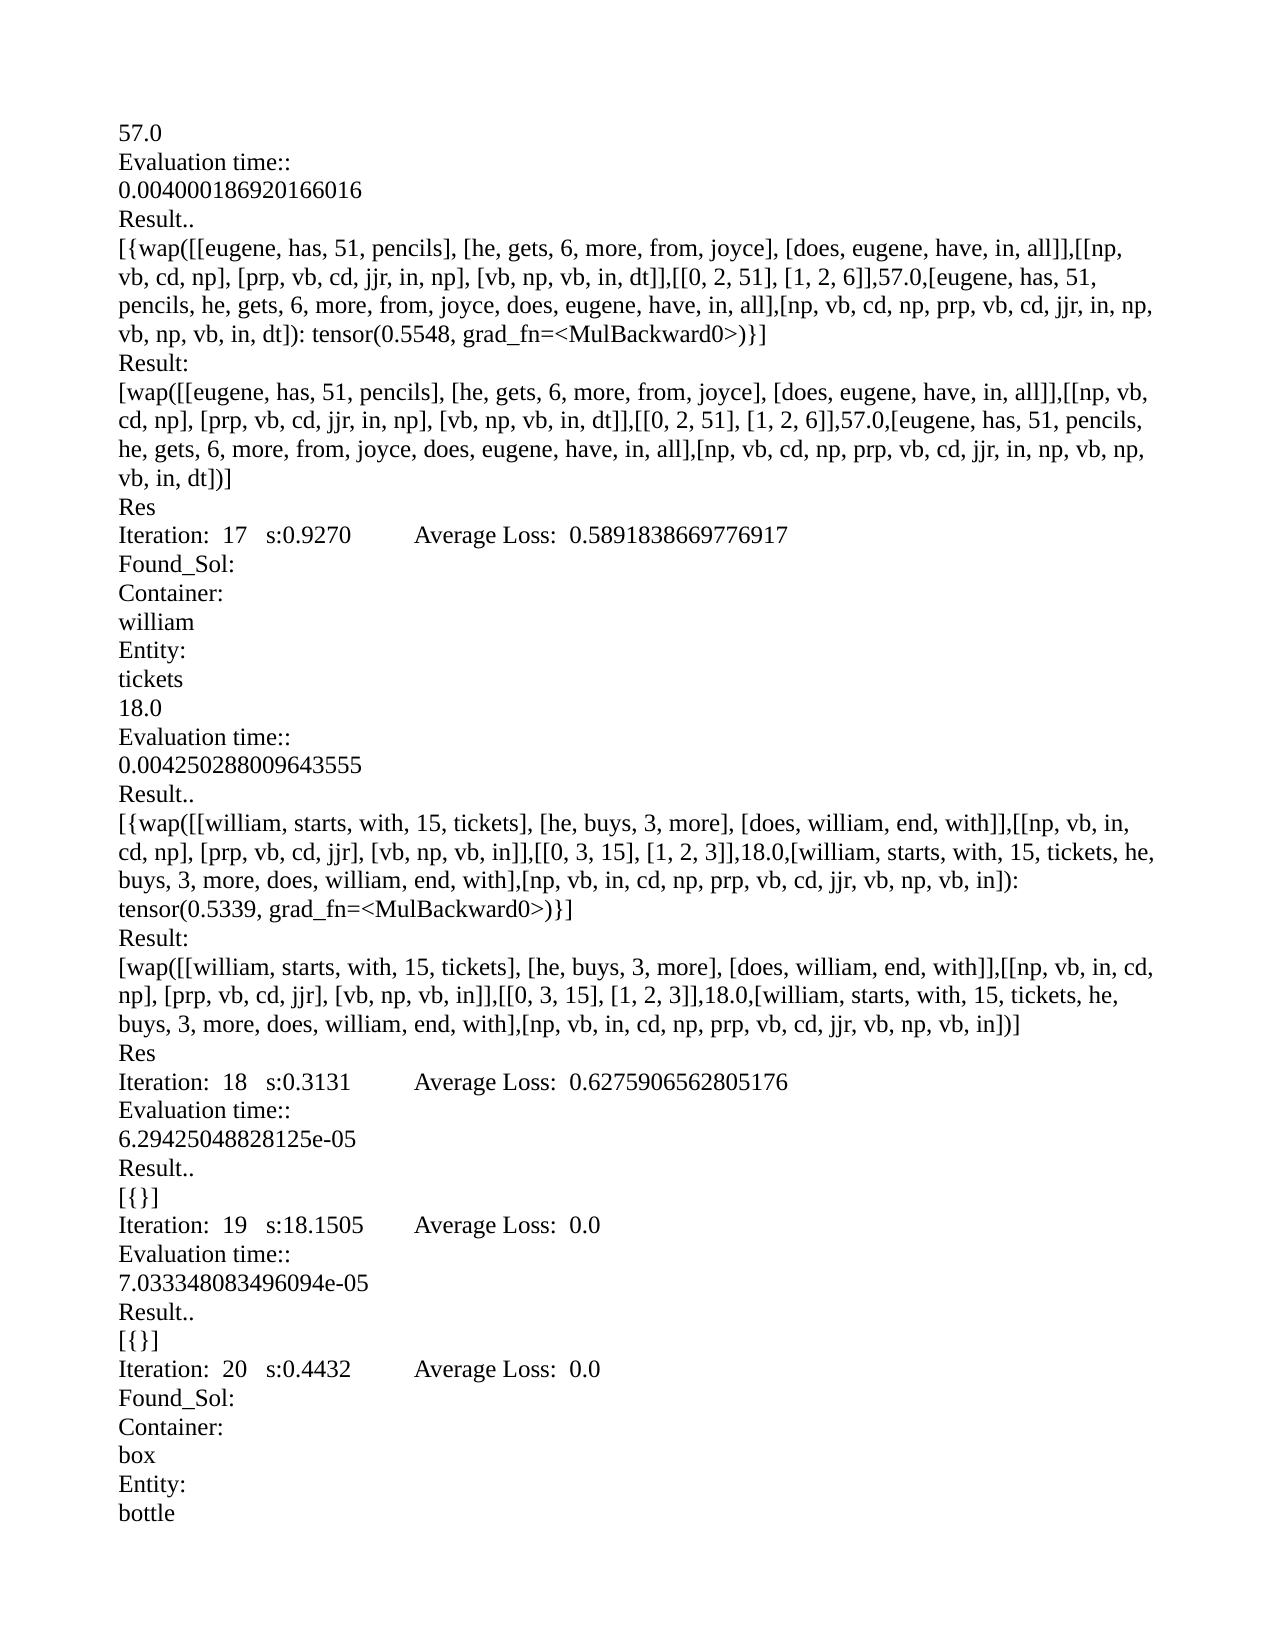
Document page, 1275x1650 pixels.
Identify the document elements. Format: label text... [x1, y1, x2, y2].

text [wap([[eugene, has, 51, pencils], [he, gets, 6, more, from, joyce], [does, eugene, have, in, all]],[[np, vb, cd, np], [prp, vb, cd, jjr, in, np], [vb, np, vb, in, dt]],[[0, 2, 51], [1, 2, 6]],57.0,[eugene, has, 51, pencils, he, gets, 6, more, from, joyce, does, eugene, have, in, all],[np, vb, cd, np, prp, vb, cd, jjr, in, np, vb, np, vb, in, dt])] [118, 377, 1157, 492]
text [wap([[william, starts, with, 15, tickets], [he, buys, 3, more], [does, william, end, with]],[[np, vb, in, cd, np], [prp, vb, cd, jjr], [vb, np, vb, in]],[[0, 3, 15], [1, 2, 3]],18.0,[william, starts, with, 15, tickets, he, buys, 3, more, does, william, end, with],[np, vb, in, cd, np, prp, vb, cd, jjr, vb, np, vb, in])] [118, 952, 1157, 1038]
text Result.. [118, 1297, 1157, 1326]
text Evaluation time:: [118, 147, 1157, 176]
text Iteration: 17 s:0.9270 Average Loss: 0.5891838669776917 [118, 521, 1157, 549]
text 0.004000186920166016 [118, 176, 1157, 204]
text 57.0 [118, 118, 1157, 147]
text Result.. [118, 779, 1157, 808]
text william [118, 607, 1157, 636]
text [{wap([[eugene, has, 51, pencils], [he, gets, 6, more, from, joyce], [does, eugene, have, in, all]],[[np, vb, cd, np], [prp, vb, cd, jjr, in, np], [vb, np, vb, in, dt]],[[0, 2, 51], [1, 2, 6]],57.0,[eugene, has, 51, pencils, he, gets, 6, more, from, joyce, does, eugene, have, in, all],[np, vb, cd, np, prp, vb, cd, jjr, in, np, vb, np, vb, in, dt]): tensor(0.5548, grad_fn=<MulBackward0>)}] [118, 233, 1157, 348]
text Res [118, 1038, 1157, 1067]
text Evaluation time:: [118, 722, 1157, 751]
text Iteration: 19 s:18.1505 Average Loss: 0.0 [118, 1211, 1157, 1239]
text Evaluation time:: [118, 1239, 1157, 1268]
text 7.033348083496094e-05 [118, 1268, 1157, 1297]
text Entity: [118, 636, 1157, 664]
text Result: [118, 923, 1157, 952]
text Res [118, 492, 1157, 521]
text [{wap([[william, starts, with, 15, tickets], [he, buys, 3, more], [does, william, end, with]],[[np, vb, in, cd, np], [prp, vb, cd, jjr], [vb, np, vb, in]],[[0, 3, 15], [1, 2, 3]],18.0,[william, starts, with, 15, tickets, he, buys, 3, more, does, william, end, with],[np, vb, in, cd, np, prp, vb, cd, jjr, vb, np, vb, in]): tensor(0.5339, grad_fn=<MulBackward0>)}] [118, 808, 1157, 923]
text Container: [118, 578, 1157, 607]
text Found_Sol: [118, 1383, 1157, 1412]
text Result.. [118, 204, 1157, 233]
text Result: [118, 348, 1157, 377]
text 6.29425048828125e-05 [118, 1124, 1157, 1153]
text Evaluation time:: [118, 1096, 1157, 1124]
text 18.0 [118, 693, 1157, 722]
text Found_Sol: [118, 549, 1157, 578]
text box [118, 1441, 1157, 1469]
text [{}] [118, 1182, 1157, 1211]
text [{}] [118, 1326, 1157, 1354]
text Entity: [118, 1469, 1157, 1498]
text bottle [118, 1498, 1157, 1527]
text Iteration: 18 s:0.3131 Average Loss: 0.6275906562805176 [118, 1067, 1157, 1096]
text 0.004250288009643555 [118, 751, 1157, 779]
text Result.. [118, 1153, 1157, 1182]
text Iteration: 20 s:0.4432 Average Loss: 0.0 [118, 1354, 1157, 1383]
text tickets [118, 664, 1157, 693]
text Container: [118, 1412, 1157, 1441]
